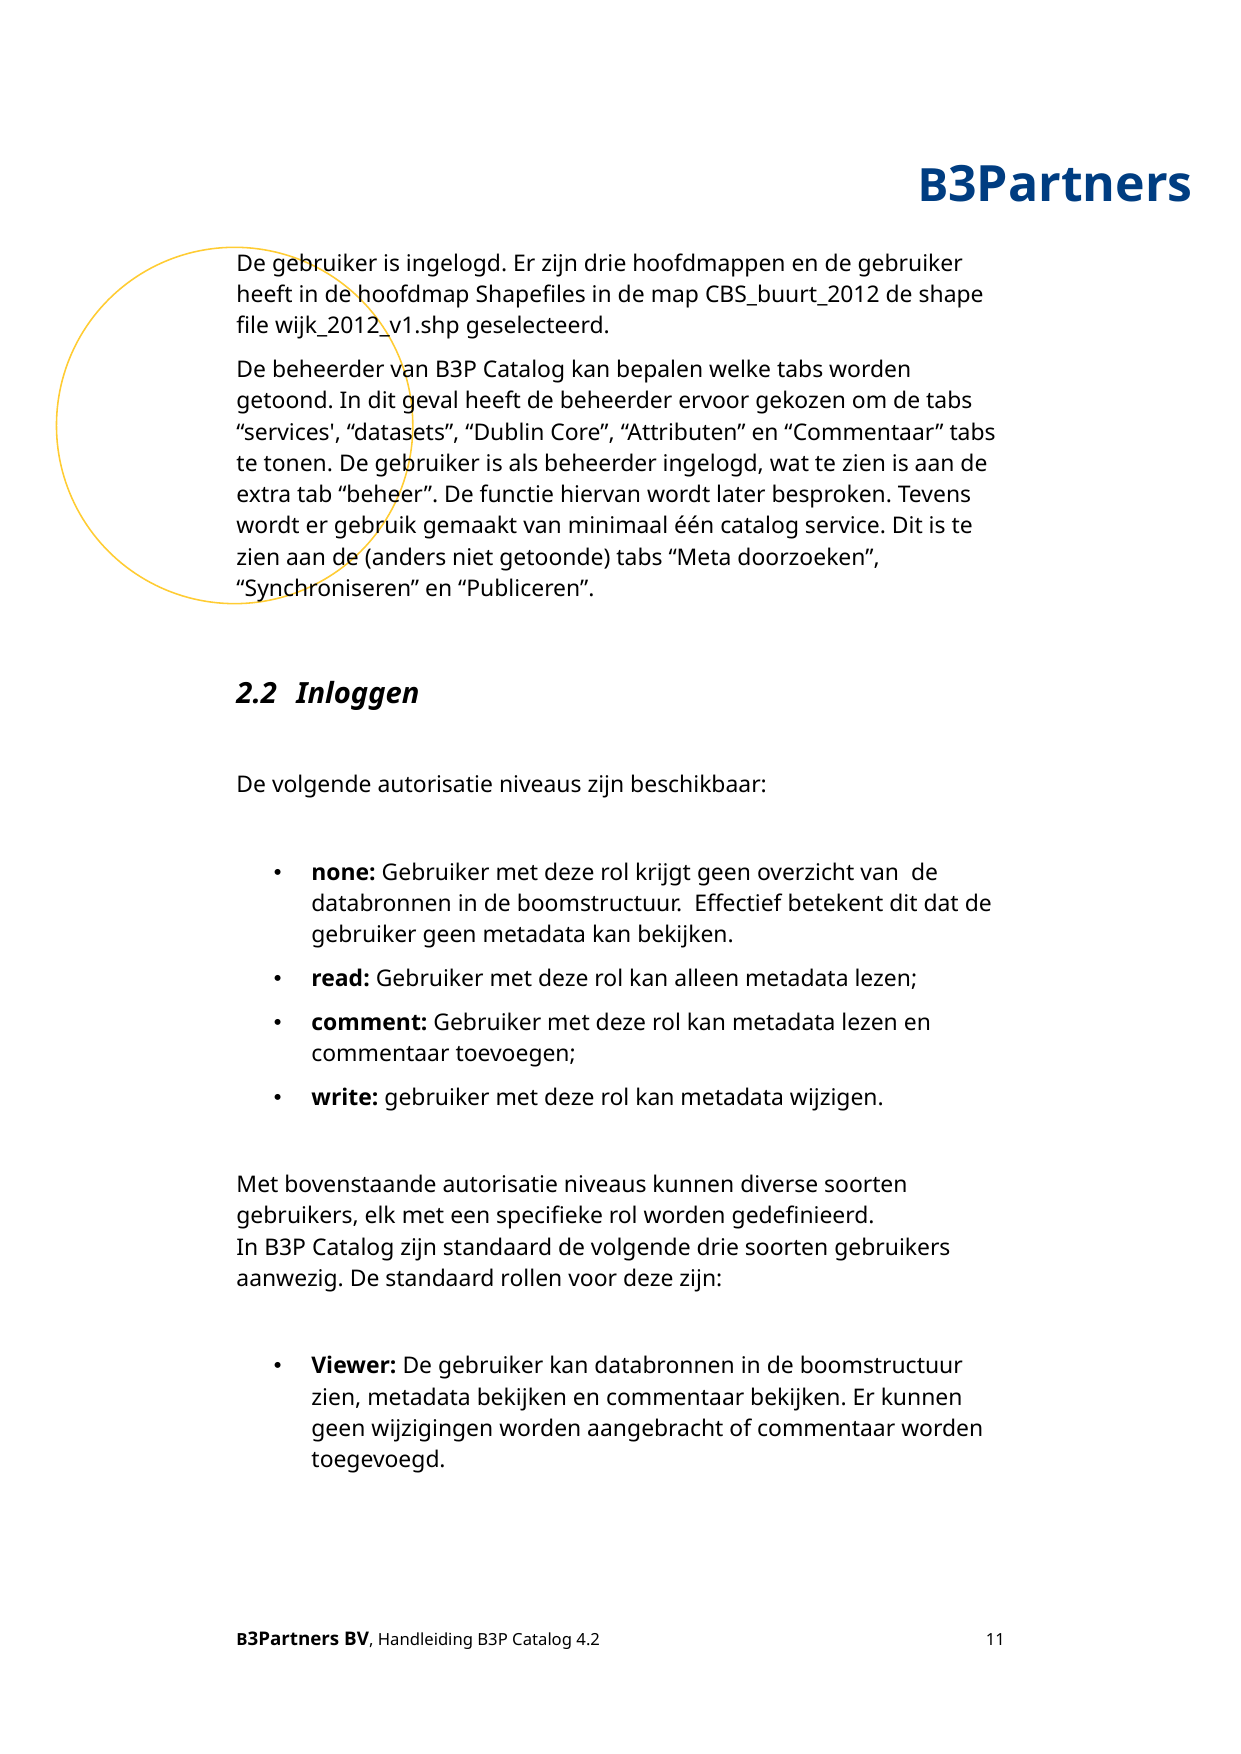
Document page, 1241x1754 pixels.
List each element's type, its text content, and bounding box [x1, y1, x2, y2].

list Viewer: De gebruiker kan databronnen in de boomstructuur zien, metadata bekijken en commentaar bekijken. Er kunnen geen wijzigingen worden aangebracht of commentaar worden toegevoegd. [274, 1349, 1004, 1474]
text Met bovenstaande autorisatie niveaus kunnen diverse soorten gebruikers, elk met een specifieke rol worden gedefinieerd. In B3P Catalog zijn standaard de volgende drie soorten gebruikers aanwezig. De standaard rollen voor deze zijn: [236, 1168, 1004, 1293]
text De gebruiker is ingelogd. Er zijn drie hoofdmappen en de gebruiker heeft in de hoofdmap Shapefiles in de map CBS_buurt_2012 de shape file wijk_2012_v1.shp geselecteerd. [258, 247, 1004, 341]
list read: Gebruiker met deze rol kan alleen metadata lezen; [274, 962, 1004, 993]
list none: Gebruiker met deze rol krijgt geen overzicht van de databronnen in de boomstructuur. Effectief betekent dit dat de gebruiker geen metadata kan bekijken. [274, 855, 1004, 949]
text De beheerder van B3P Catalog kan bepalen welke tabs worden getoond. In dit geval heeft de beheerder ervoor gekozen om de tabs “services', “datasets”, “Dublin Core”, “Attributen” en “Commentaar” tabs te tonen. De gebruiker is als beheerder ingelogd, wat te zien is aan de extra tab “beheer”. De functie hiervan wordt later besproken. Tevens wordt er gebruik gemaakt van minimaal één catalog service. Dit is te zien aan de (anders niet getoonde) tabs “Meta doorzoeken”, “Synchroniseren” en “Publiceren”. [265, 353, 1004, 603]
list write: gebruiker met deze rol kan metadata wijzigen. [274, 1080, 1004, 1112]
list comment: Gebruiker met deze rol kan metadata lezen en commentaar toevoegen; [274, 1005, 1004, 1068]
subtitle Inloggen [236, 672, 1004, 712]
text De volgende autorisatie niveaus zijn beschikbaar: [236, 768, 1004, 799]
